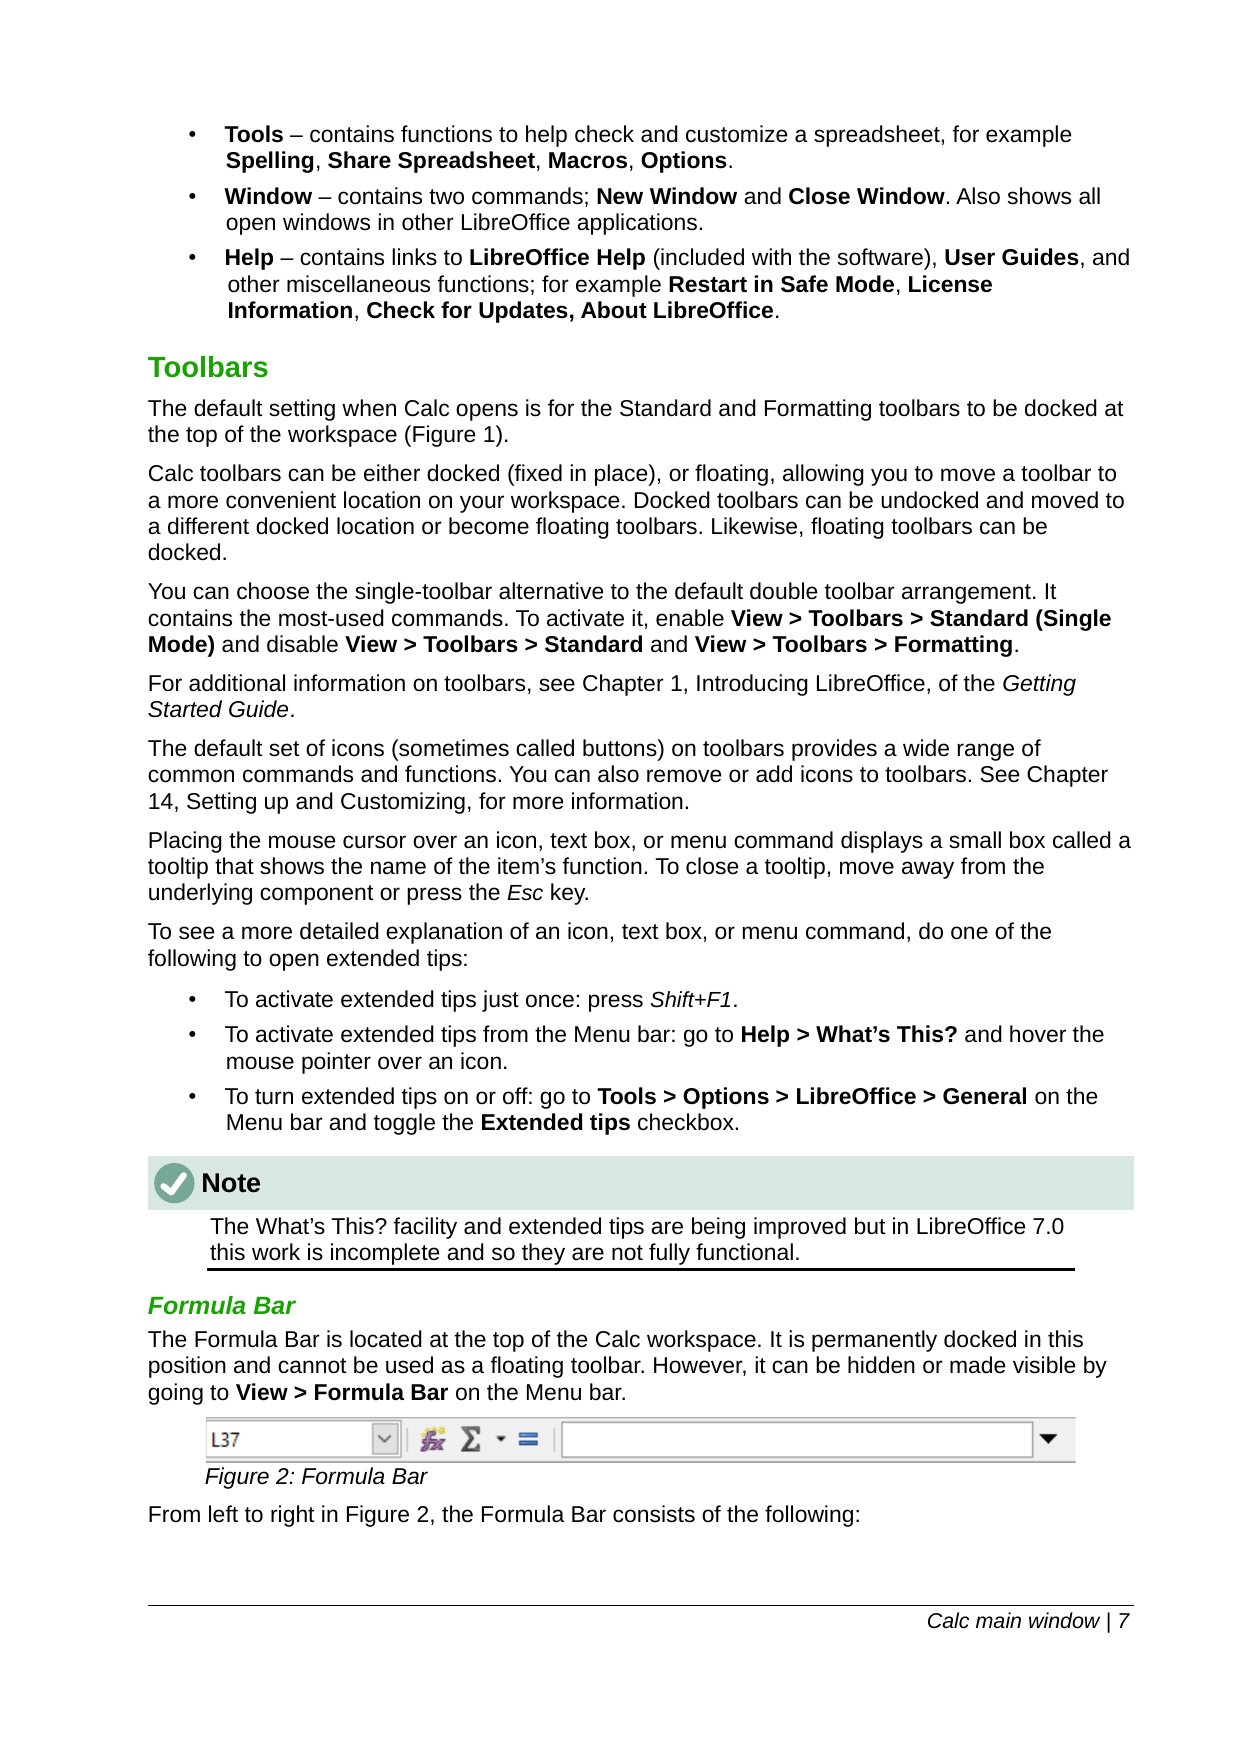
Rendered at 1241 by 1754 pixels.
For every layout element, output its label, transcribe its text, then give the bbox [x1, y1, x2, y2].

subtitle Toolbars [148, 350, 1134, 383]
text Placing the mouse cursor over an icon, text box, or menu command displays a small box called a tooltip that shows the name of the item’s function. To close a tooltip, move away from the underlying component or press the Esc key. [148, 827, 1134, 906]
text The Formula Bar is located at the top of the Calc workspace. It is permanently docked in this position and cannot be used as a floating toolbar. However, it can be hidden or made visible by going to View > Formula Bar on the Menu bar. [148, 1326, 1134, 1405]
text From left to right in Figure 2, the Formula Bar consists of the following: [148, 1501, 1134, 1527]
list To activate extended tips from the Menu bar: go to Help > What’s This? and hover the mouse pointer over an icon. [185, 1018, 1134, 1074]
list To turn extended tips on or off: go to Tools > Options > LibreOffice > General on the Menu bar and toggle the Extended tips checkbox. [185, 1080, 1134, 1139]
text Figure 2: Formula Bar [204, 1417, 1077, 1489]
text The default set of icons (sometimes called buttons) on toolbars provides a wide range of common commands and functions. You can also remove or add icons to toolbars. See Chapter 14, Setting up and Customizing, for more information. [148, 735, 1134, 814]
list To activate extended tips just once: press Shift+F1. [185, 983, 1134, 1013]
text For additional information on toolbars, see Chapter 1, Introducing LibreOffice, of the Getting Started Guide. [148, 670, 1134, 722]
text The What’s This? facility and extended tips are being improved but in LibreOffice 7.0 this work is incomplete and so they are not fully functional. [207, 1210, 1075, 1268]
text The default setting when Calc opens is for the Standard and Formatting toolbars to be docked at the top of the workspace (Figure 1). [148, 395, 1134, 448]
text To see a more detailed explanation of an icon, text box, or menu command, do one of the following to open extended tips: [148, 918, 1134, 971]
subtitle Note [148, 1156, 1134, 1210]
list Help – contains links to LibreOffice Help (included with the software), User Guides, and other miscellaneous functions; for example Restart in Safe Mode, License Information, Check for Updates, About LibreOffice. [185, 241, 1134, 326]
subtitle Formula Bar [148, 1291, 1134, 1320]
list Tools – contains functions to help check and customize a spreadsheet, for example Spelling, Share Spreadsheet, Macros, Options. [185, 118, 1134, 174]
text You can choose the single-toolbar alternative to the default double toolbar arrangement. It contains the most-used commands. To activate it, enable View > Toolbars > Standard (Single Mode) and disable View > Toolbars > Standard and View > Toolbars > Formatting. [148, 578, 1134, 657]
picture [205, 1417, 1076, 1463]
text Calc toolbars can be either docked (fixed in place), or floating, allowing you to move a toolbar to a more convenient location on your workspace. Docked toolbars can be undocked and moved to a different docked location or become floating toolbars. Likewise, floating toolbars can be docked. [148, 460, 1134, 566]
list Window – contains two commands; New Window and Close Window. Also shows all open windows in other LibreOffice applications. [185, 180, 1134, 235]
